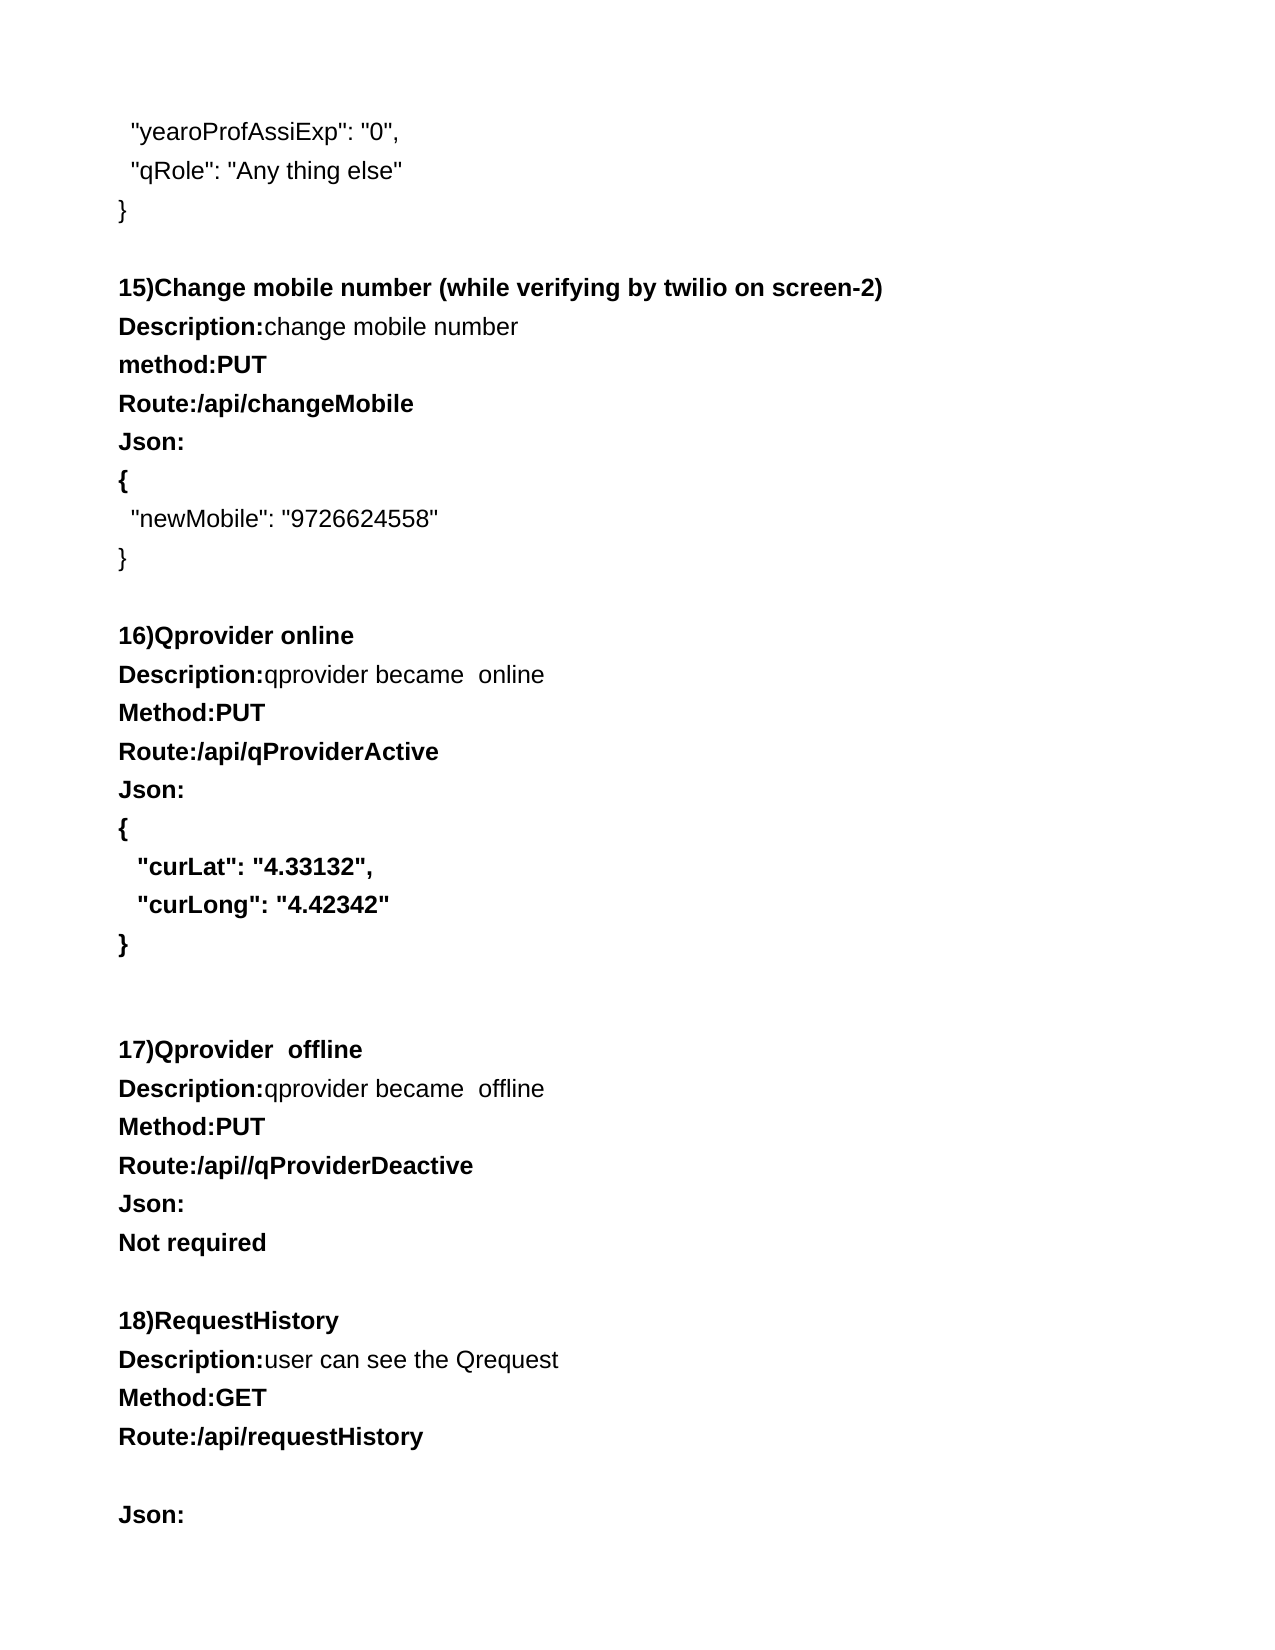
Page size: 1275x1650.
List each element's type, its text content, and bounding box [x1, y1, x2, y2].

text "curLong": "4.42342" [118, 891, 1157, 919]
text Description:qprovider became offline [118, 1075, 1157, 1103]
text 18)RequestHistory [118, 1307, 1157, 1335]
text "curLat": "4.33132", [118, 853, 1157, 881]
text 17)Qprovider offline [118, 1036, 1157, 1064]
text } [118, 543, 1157, 571]
text Json: [118, 1501, 1157, 1529]
text Route:/api/requestHistory [118, 1422, 1157, 1450]
text "qRole": "Any thing else" [118, 157, 1157, 185]
text Description:user can see the Qrequest [118, 1346, 1157, 1373]
text Route:/api//qProviderDeactive [118, 1152, 1157, 1179]
text Method:PUT [118, 1113, 1157, 1141]
text "newMobile": "9726624558" [118, 505, 1157, 533]
text Method:PUT [118, 699, 1157, 727]
text Description:change mobile number [118, 312, 1157, 340]
text Route:/api/qProviderActive [118, 737, 1157, 765]
text } [118, 930, 1157, 958]
text Json: [118, 776, 1157, 804]
text "yearoProfAssiExp": "0", [118, 118, 1157, 146]
text Route:/api/changeMobile [118, 389, 1157, 417]
text method:PUT [118, 351, 1157, 379]
text Description:qprovider became online [118, 660, 1157, 688]
text { [118, 814, 1157, 842]
text } [118, 195, 1157, 223]
text Json: [118, 428, 1157, 456]
text Json: [118, 1190, 1157, 1218]
text 16)Qprovider online [118, 622, 1157, 650]
text Not required [118, 1228, 1157, 1256]
text 15)Change mobile number (while verifying by twilio on screen-2) [118, 274, 1157, 302]
text { [118, 466, 1157, 494]
text Method:GET [118, 1384, 1157, 1412]
